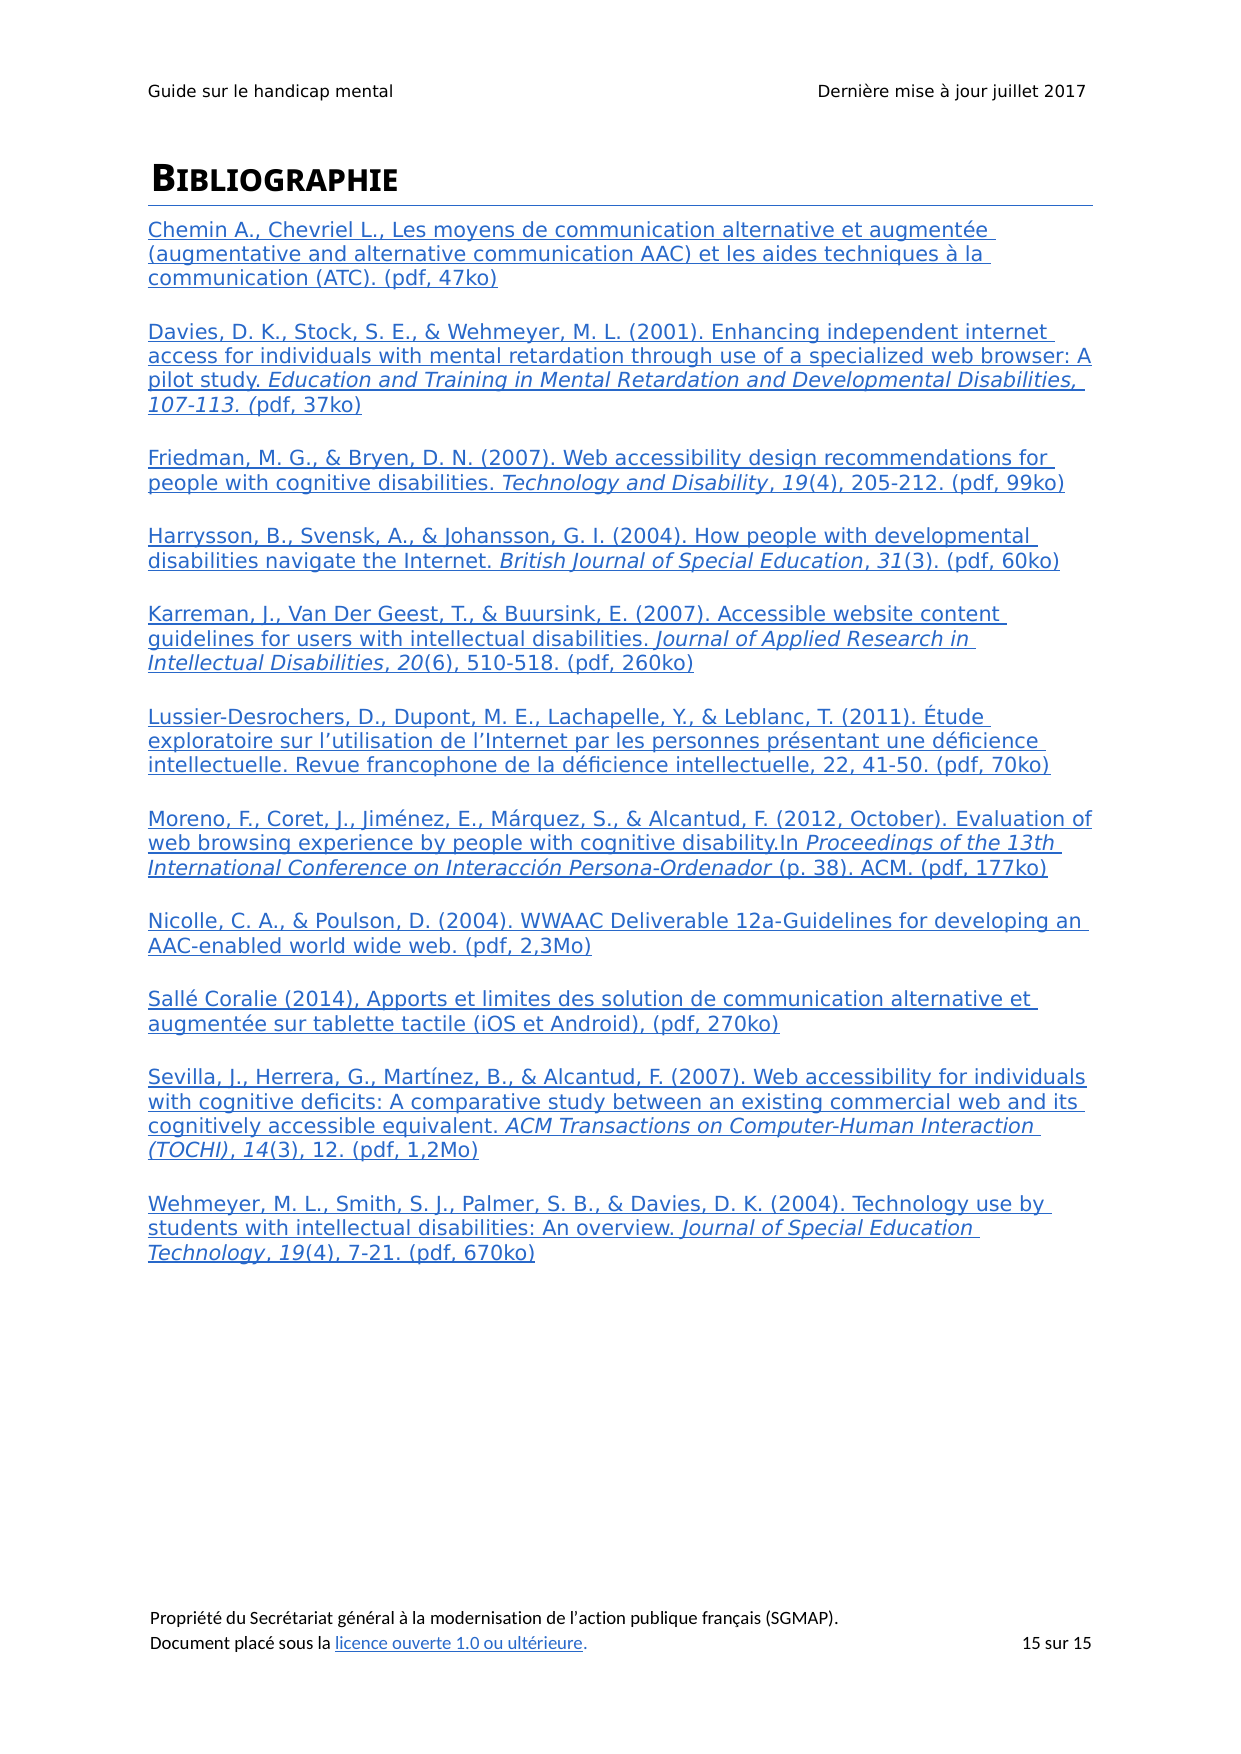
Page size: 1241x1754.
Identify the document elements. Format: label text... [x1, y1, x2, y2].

text Chemin A., Chevriel L., Les moyens de communication alternative et augmentée (augmentative and alternative communication AAC) et les aides techniques à la communication (ATC). (pdf, 47ko) [148, 218, 1093, 290]
text Harrysson, B., Svensk, A., & Johansson, G. I. (2004). How people with developmental disabilities navigate the Internet. British Journal of Special Education, 31(3). (pdf, 60ko) [148, 524, 1093, 573]
text Wehmeyer, M. L., Smith, S. J., Palmer, S. B., & Davies, D. K. (2004). Technology use by students with intellectual disabilities: An overview. Journal of Special Education Technology, 19(4), 7-21. (pdf, 670ko) [148, 1192, 1093, 1265]
text Sevilla, J., Herrera, G., Martínez, B., & Alcantud, F. (2007). Web accessibility for individuals with cognitive deficits: A comparative study between an existing commercial web and its cognitively accessible equivalent. ACM Transactions on Computer-Human Interaction (TOCHI), 14(3), 12. (pdf, 1,2Mo) [148, 1065, 1093, 1162]
subtitle Bibliographie [148, 148, 1093, 205]
text Sallé Coralie (2014), Apports et limites des solution de communication alternative et augmentée sur tablette tactile (iOS et Android), (pdf, 270ko) [148, 987, 1093, 1036]
text Nicolle, C. A., & Poulson, D. (2004). WWAAC Deliverable 12a-Guidelines for developing an AAC-enabled world wide web. (pdf, 2,3Mo) [148, 909, 1093, 958]
text Karreman, J., Van Der Geest, T., & Buursink, E. (2007). Accessible website content guidelines for users with intellectual disabilities. Journal of Applied Research in Intellectual Disabilities, 20(6), 510-518. (pdf, 260ko) [148, 602, 1093, 675]
text Moreno, F., Coret, J., Jiménez, E., Márquez, S., & Alcantud, F. (2012, October). Evaluation of web browsing experience by people with cognitive disability.In Proceedings of the 13th International Conference on Interacción Persona-Ordenador (p. 38). ACM. (pdf, 177ko) [148, 807, 1093, 880]
text Friedman, M. G., & Bryen, D. N. (2007). Web accessibility design recommendations for people with cognitive disabilities. Technology and Disability, 19(4), 205-212. (pdf, 99ko) [148, 446, 1093, 495]
text Davies, D. K., Stock, S. E., & Wehmeyer, M. L. (2001). Enhancing independent internet access for individuals with mental retardation through use of a specialized web browser: A pilot study. Education and Training in Mental Retardation and Developmental Disabilities, 107-113. (pdf, 37ko) [148, 320, 1093, 417]
text Lussier-Desrochers, D., Dupont, M. E., Lachapelle, Y., & Leblanc, T. (2011). Étude exploratoire sur l’utilisation de l’Internet par les personnes présentant une déficience intellectuelle. Revue francophone de la déficience intellectuelle, 22, 41-50. (pdf, 70ko) [148, 705, 1093, 778]
